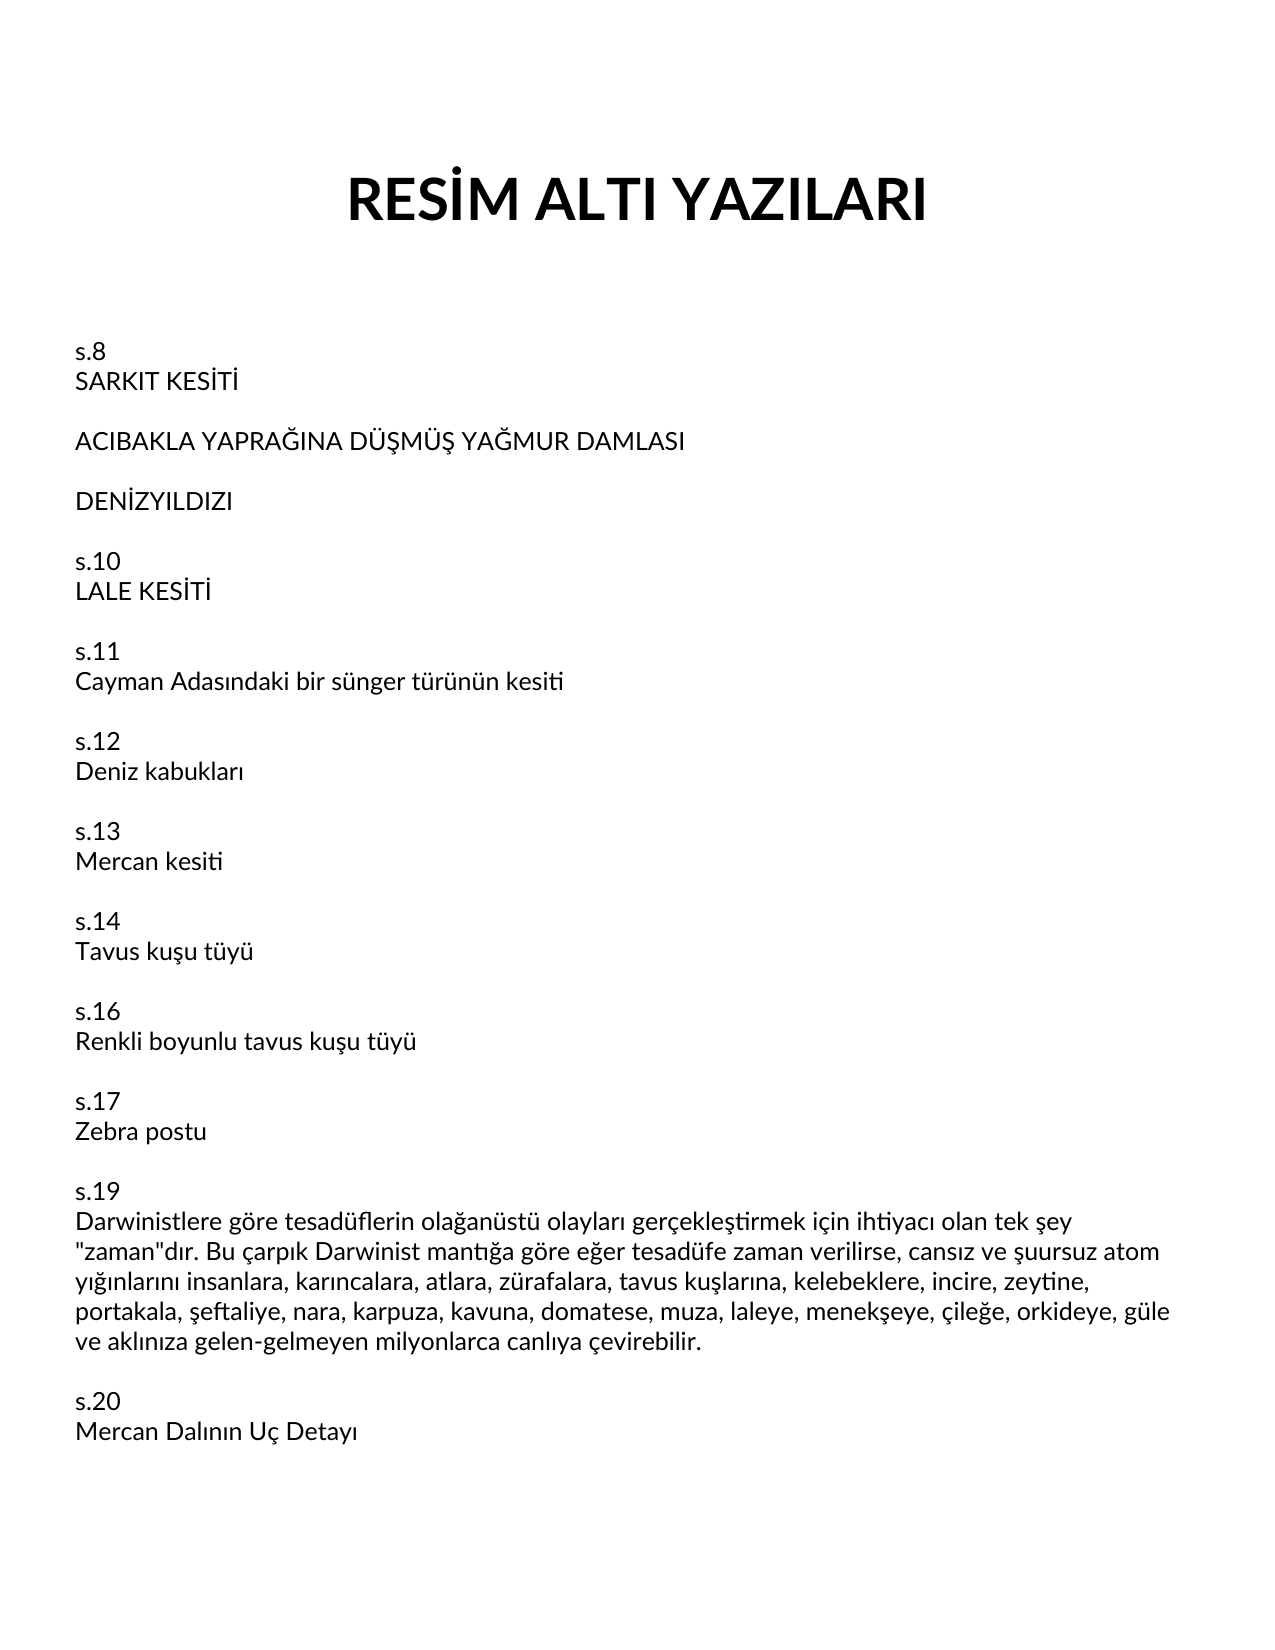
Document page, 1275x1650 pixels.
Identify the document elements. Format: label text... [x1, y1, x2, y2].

text s.13 [75, 816, 1200, 846]
text Tavus kuşu tüyü [75, 936, 1200, 966]
text Zebra postu [75, 1116, 1200, 1146]
text s.8 [75, 336, 1200, 366]
text Darwinistlere göre tesadüflerin olağanüstü olayları gerçekleştirmek için ihtiyacı olan tek şey "zaman"dır. Bu çarpık Darwinist mantığa göre eğer tesadüfe zaman verilirse, cansız ve şuursuz atom yığınlarını insanlara, karıncalara, atlara, zürafalara, tavus kuşlarına, kelebeklere, incire, zeytine, portakala, şeftaliye, nara, karpuza, kavuna, domatese, muza, laleye, menekşeye, çileğe, orkideye, güle ve aklınıza gelen-gelmeyen milyonlarca canlıya çevirebilir. [75, 1206, 1200, 1356]
text s.16 [75, 996, 1200, 1026]
text s.10 [75, 546, 1200, 576]
text s.20 [75, 1386, 1200, 1416]
text s.17 [75, 1086, 1200, 1116]
subtitle RESİM ALTI YAZILARI [75, 162, 1200, 232]
text s.14 [75, 906, 1200, 936]
text Renkli boyunlu tavus kuşu tüyü [75, 1026, 1200, 1056]
text DENİZYILDIZI [75, 486, 1200, 516]
text s.12 [75, 726, 1200, 756]
text s.19 [75, 1176, 1200, 1206]
text SARKIT KESİTİ [75, 366, 1200, 396]
text Mercan kesiti [75, 846, 1200, 876]
text ACIBAKLA YAPRAĞINA DÜŞMÜŞ YAĞMUR DAMLASI [75, 426, 1200, 456]
text Deniz kabukları [75, 756, 1200, 786]
text Cayman Adasındaki bir sünger türünün kesiti [75, 666, 1200, 696]
text Mercan Dalının Uç Detayı [75, 1416, 1200, 1446]
text s.11 [75, 636, 1200, 666]
text LALE KESİTİ [75, 576, 1200, 606]
